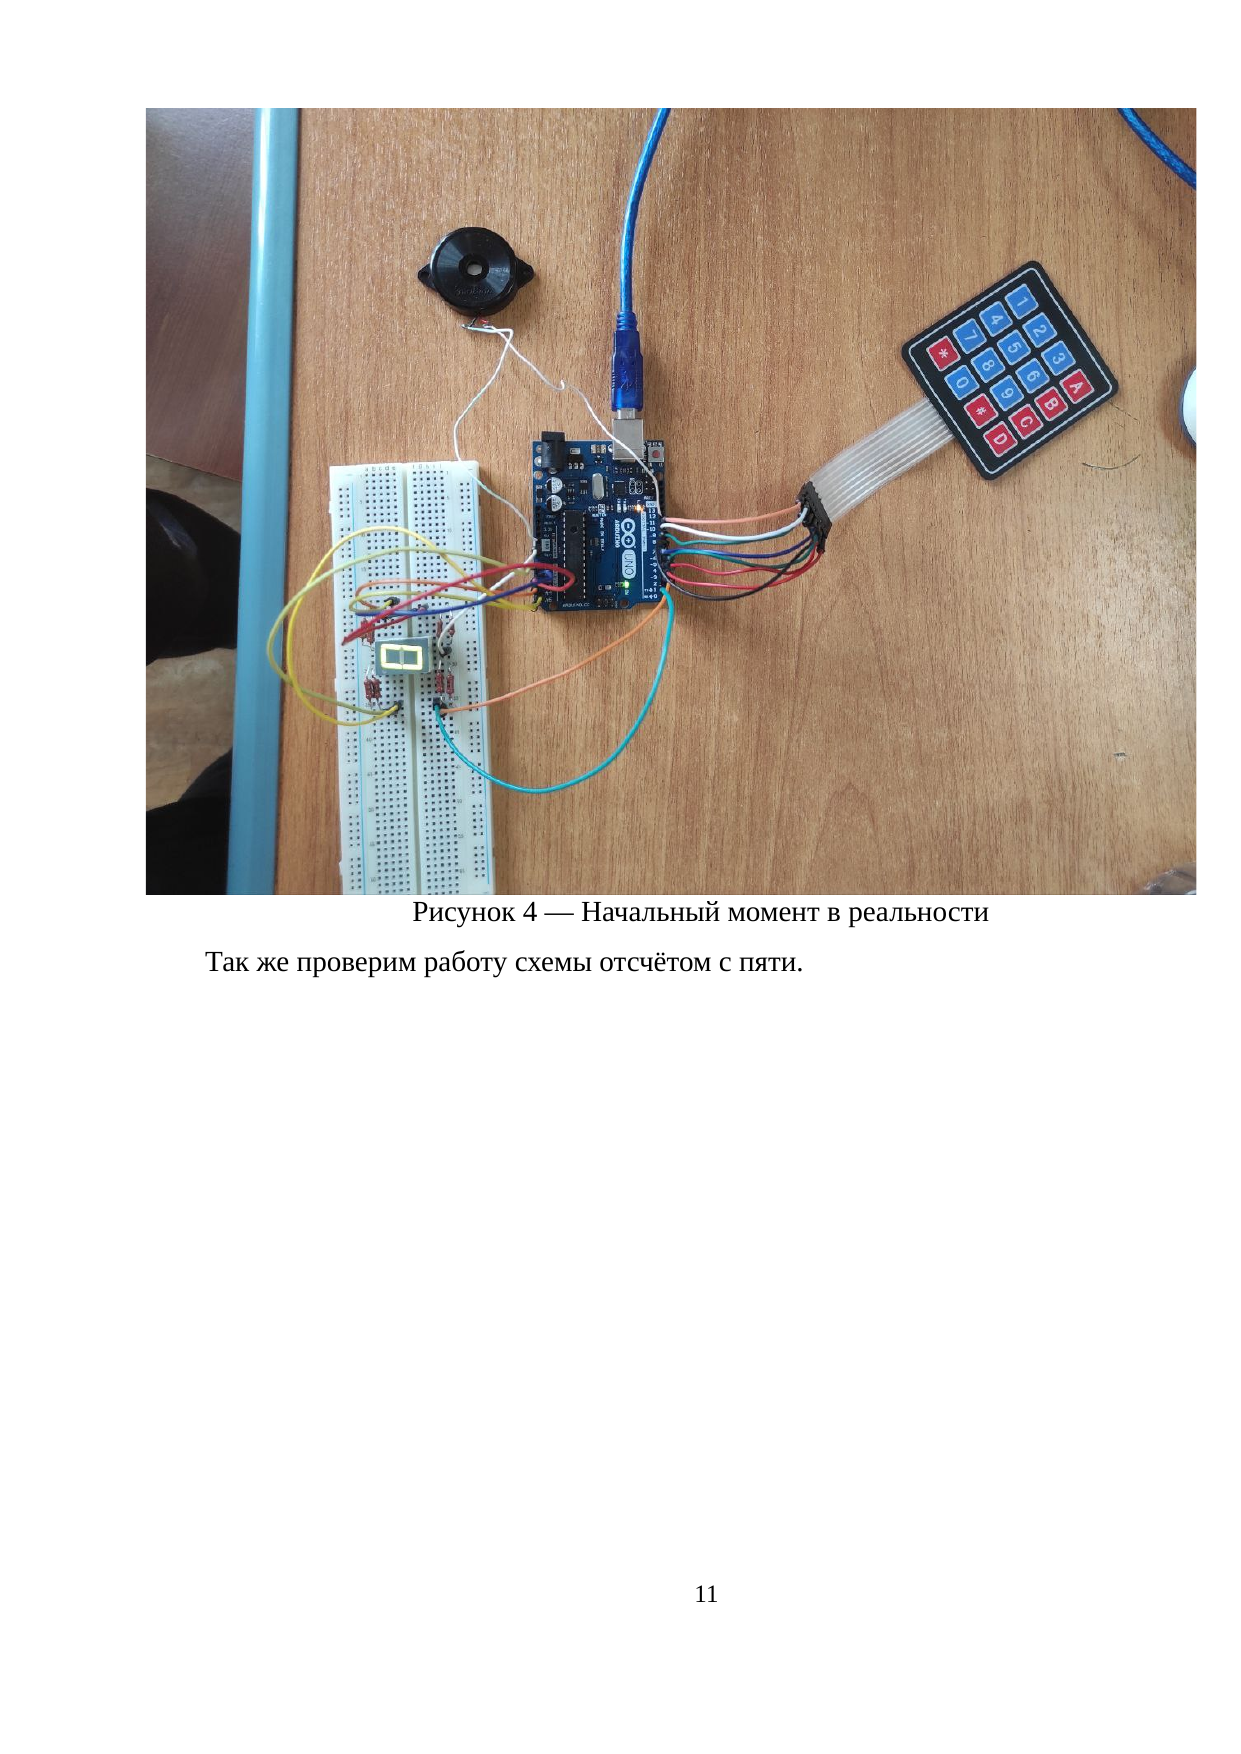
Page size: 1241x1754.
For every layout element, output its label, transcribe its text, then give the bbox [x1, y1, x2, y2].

picture [145, 108, 1197, 895]
list Рисунок 4 — Начальный момент в реальности [146, 895, 1196, 928]
list Так же проверим работу схемы отсчётом с пяти. [146, 944, 1196, 977]
